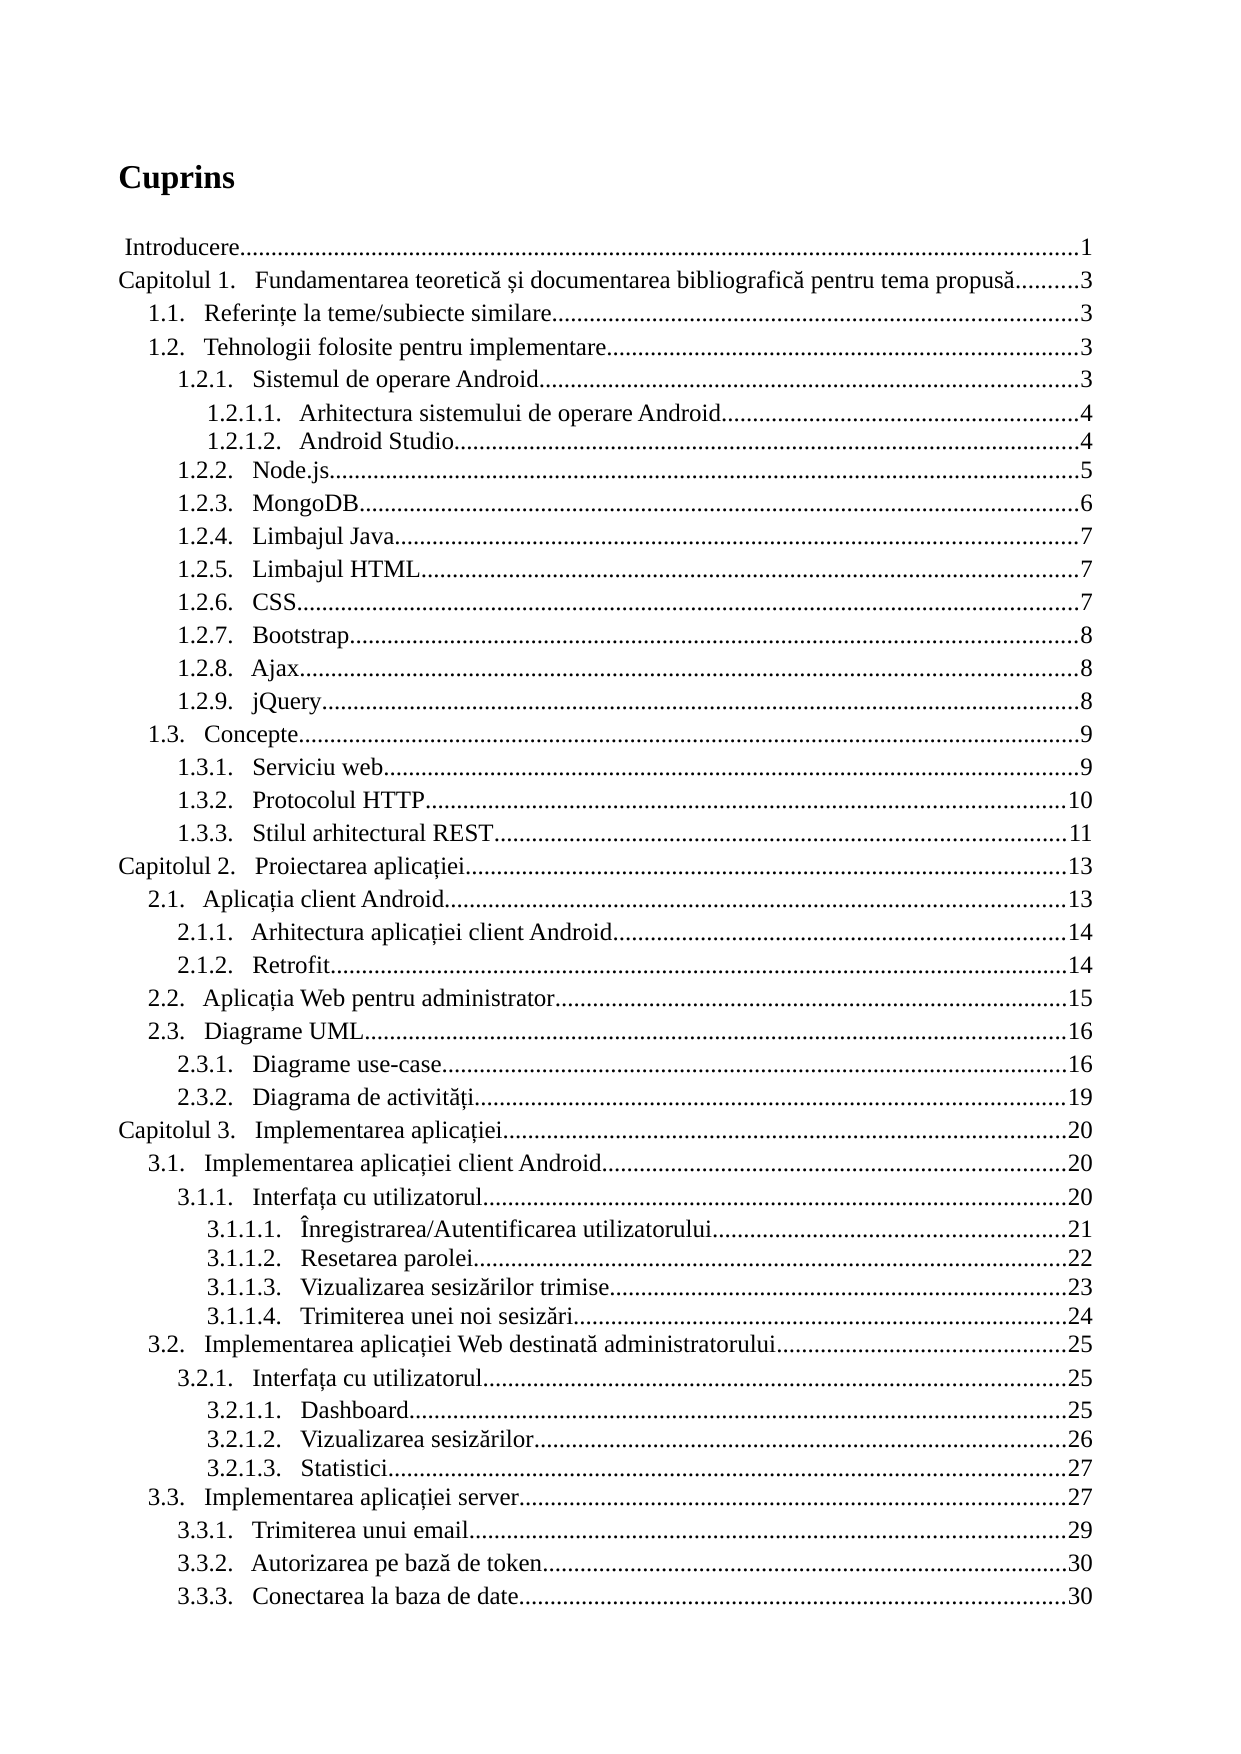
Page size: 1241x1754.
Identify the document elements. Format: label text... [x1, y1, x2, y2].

text 1.3.1. Serviciu web 9 [177, 752, 1093, 781]
text 1.2.4. Limbajul Java 7 [177, 521, 1093, 550]
text 2.3. Diagrame UML 16 [148, 1016, 1093, 1045]
text 2.3.2. Diagrama de activități 19 [177, 1082, 1093, 1111]
text 1.2.5. Limbajul HTML 7 [177, 554, 1093, 583]
text 3.2.1.3. Statistici 27 [207, 1453, 1093, 1482]
text Capitolul 2. Proiectarea aplicației 13 [118, 851, 1093, 880]
text 1.2.1. Sistemul de operare Android 3 [177, 364, 1093, 393]
text 1.2. Tehnologii folosite pentru implementare 3 [148, 332, 1093, 360]
text Capitolul 3. Implementarea aplicației 20 [118, 1116, 1093, 1144]
text 1.3.3. Stilul arhitectural REST 11 [177, 818, 1093, 847]
text 1.2.7. Bootstrap 8 [177, 620, 1093, 649]
text 1.2.3. MongoDB 6 [177, 488, 1093, 517]
text 3.2.1. Interfața cu utilizatorul 25 [177, 1363, 1093, 1391]
text 2.3.1. Diagrame use-case 16 [177, 1049, 1093, 1078]
text 1.2.2. Node.js 5 [177, 455, 1093, 484]
text 1.2.6. CSS 7 [177, 587, 1093, 616]
text 3.3.3. Conectarea la baza de date 30 [177, 1581, 1093, 1610]
text 2.1.2. Retrofit 14 [177, 950, 1093, 979]
text 1.3. Concepte 9 [148, 719, 1093, 748]
text 3.2. Implementarea aplicației Web destinată administratorului 25 [148, 1329, 1093, 1358]
text 1.2.1.1. Arhitectura sistemului de operare Android 4 [207, 398, 1093, 426]
text 3.3.2. Autorizarea pe bază de token 30 [177, 1548, 1093, 1577]
text 3.1.1.1. Înregistrarea/Autentificarea utilizatorului 21 [207, 1214, 1093, 1243]
text 1.2.1.2. Android Studio 4 [207, 426, 1093, 455]
text 1.3.2. Protocolul HTTP 10 [177, 785, 1093, 814]
text 1.1. Referințe la teme/subiecte similare 3 [148, 298, 1093, 327]
subtitle Cuprins [118, 157, 1093, 195]
text 3.2.1.2. Vizualizarea sesizărilor 26 [207, 1424, 1093, 1453]
text Introducere 1 [118, 232, 1093, 261]
text 3.1. Implementarea aplicației client Android 20 [148, 1148, 1093, 1177]
text 3.1.1.3. Vizualizarea sesizărilor trimise 23 [207, 1272, 1093, 1301]
text 2.2. Aplicația Web pentru administrator 15 [148, 983, 1093, 1012]
text 1.2.8. Ajax 8 [177, 653, 1093, 682]
text 3.1.1.4. Trimiterea unei noi sesizări 24 [207, 1301, 1093, 1329]
text 3.1.1.2. Resetarea parolei 22 [207, 1243, 1093, 1272]
text 2.1.1. Arhitectura aplicației client Android 14 [177, 917, 1093, 946]
text 2.1. Aplicația client Android 13 [148, 884, 1093, 913]
text 3.3. Implementarea aplicației server 27 [148, 1482, 1093, 1511]
text 3.2.1.1. Dashboard 25 [207, 1396, 1093, 1424]
text 3.3.1. Trimiterea unui email 29 [177, 1515, 1093, 1544]
text 3.1.1. Interfața cu utilizatorul 20 [177, 1182, 1093, 1210]
text Capitolul 1. Fundamentarea teoretică și documentarea bibliografică pentru tema propusă 3 [118, 266, 1093, 294]
text 1.2.9. jQuery 8 [177, 686, 1093, 715]
